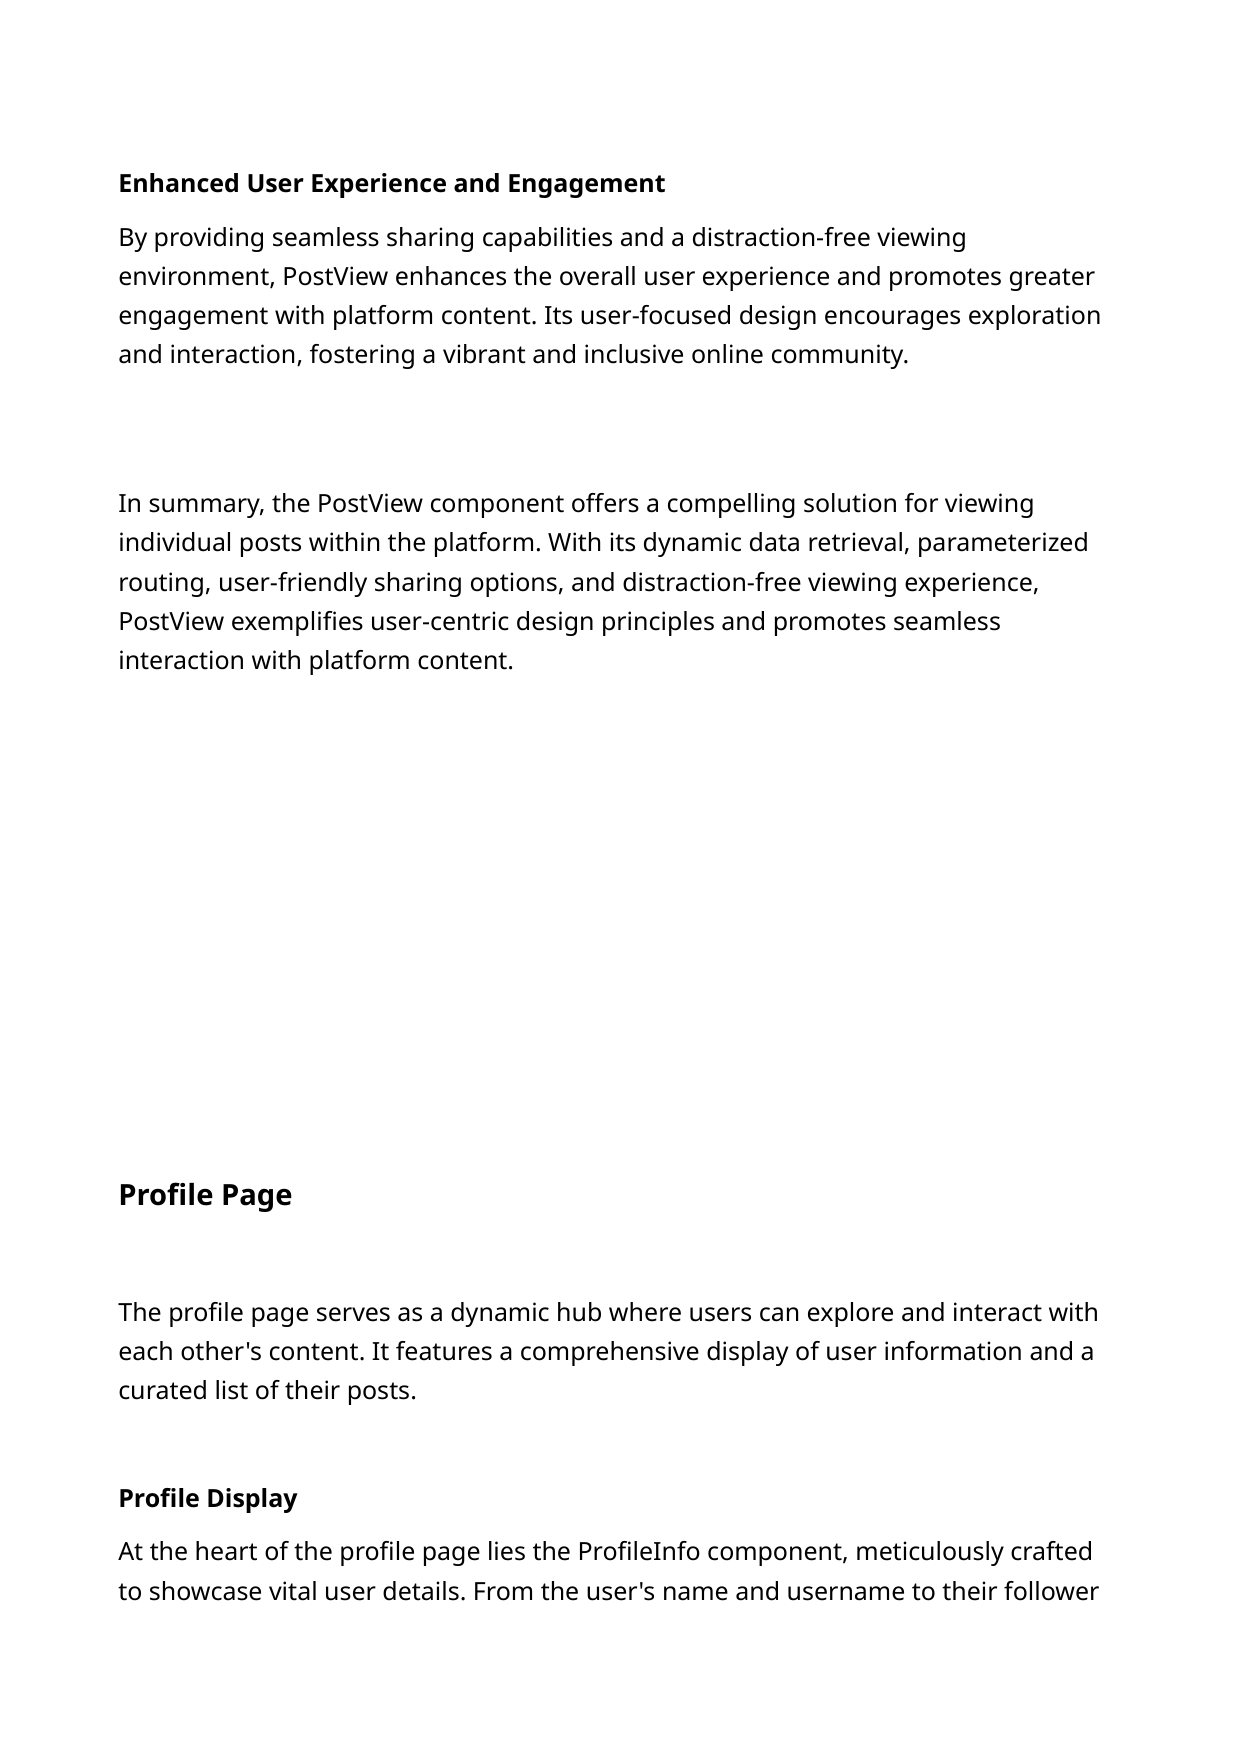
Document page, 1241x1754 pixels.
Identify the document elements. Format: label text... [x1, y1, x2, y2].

text By providing seamless sharing capabilities and a distraction-free viewing environment, PostView enhances the overall user experience and promotes greater engagement with platform content. Its user-focused design encourages exploration and interaction, fostering a vibrant and inclusive online community. [118, 219, 1122, 371]
text Profile Display [118, 1480, 1122, 1514]
text At the heart of the profile page lies the ProfileInfo component, meticulously crafted to showcase vital user details. From the user's name and username to their follower [118, 1534, 1122, 1607]
text In summary, the PostView component offers a compelling solution for viewing individual posts within the platform. With its dynamic data retrieval, parameterized routing, user-friendly sharing options, and distraction-free viewing experience, PostView exemplifies user-centric design principles and promotes seamless interaction with platform content. [118, 486, 1122, 677]
text Enhanced User Experience and Engagement [118, 166, 1122, 200]
text The profile page serves as a dynamic hub where users can explore and interact with each other's content. It features a comprehensive display of user information and a curated list of their posts. [118, 1294, 1122, 1407]
text Profile Page [118, 1174, 1122, 1214]
